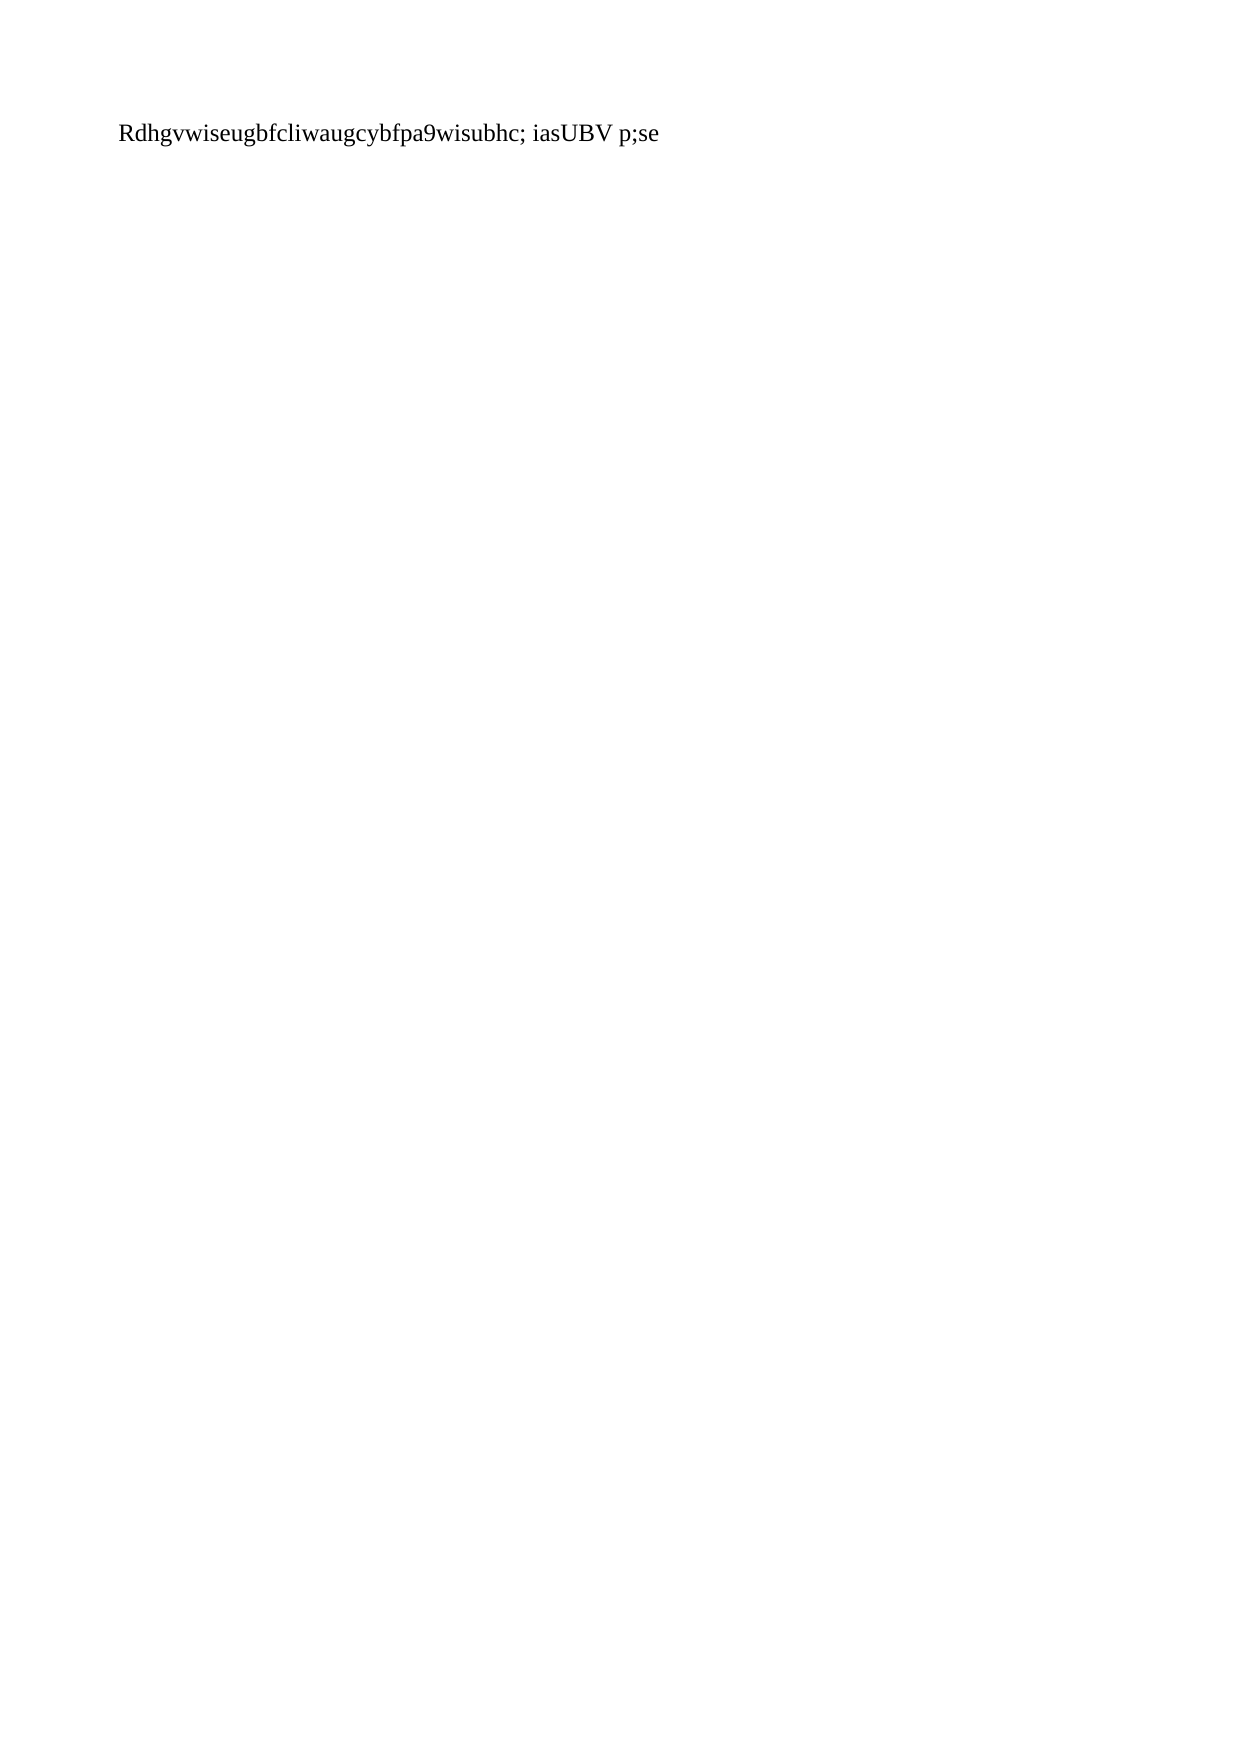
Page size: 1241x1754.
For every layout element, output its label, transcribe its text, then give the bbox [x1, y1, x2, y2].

text Rdhgvwiseugbfcliwaugcybfpa9wisubhc; iasUBV p;se [118, 118, 1122, 147]
